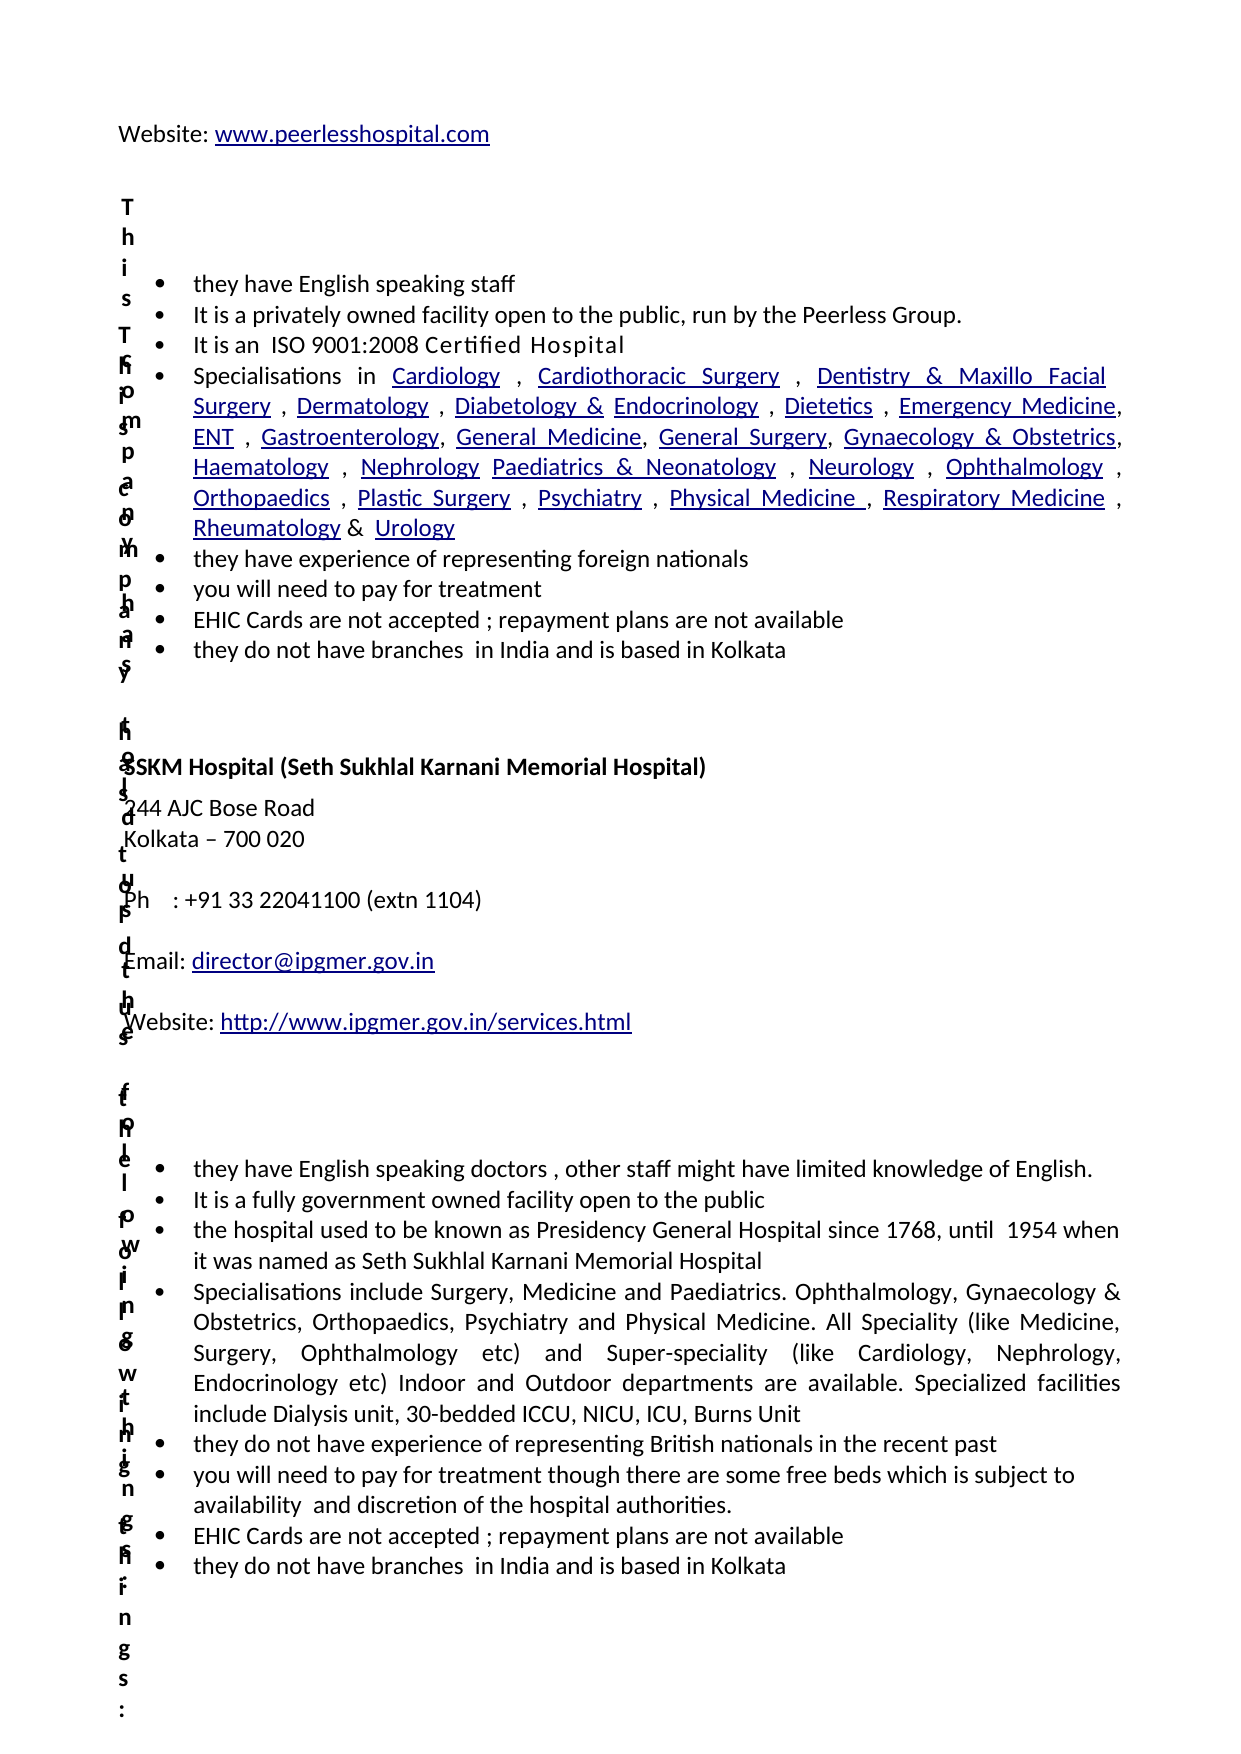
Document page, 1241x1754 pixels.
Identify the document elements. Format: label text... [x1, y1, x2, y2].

list you will need to pay for treatment though there are some free beds which is subject to availability and discretion of the hospital authorities. [156, 1459, 1122, 1520]
text Website: www.peerlesshospital.com [118, 118, 1122, 149]
list they do not have experience of representing British nationals in the recent past [156, 1428, 1122, 1459]
text Email: director@ipgmer.gov.in [126, 945, 1122, 975]
text Kolkata – 700 020 [124, 823, 1122, 853]
list Specialisations in Cardiology , Cardiothoracic Surgery , Dentistry & Maxillo Facial Surgery , Dermatology , Diabetology & Endocrinology , Dietetics , Emergency Medicine, ENT , Gastroenterology, General Medicine, General Surgery, Gynaecology & Obstetrics, Haematology , Nephrology Paediatrics & Neonatology , Neurology , Ophthalmology , Orthopaedics , Plastic Surgery , Psychiatry , Physical Medicine , Respiratory Medicine , Rheumatology & Urology [156, 360, 1122, 543]
list they do not have branches in India and is based in Kolkata [156, 1550, 1122, 1581]
list It is a privately owned facility open to the public, run by the Peerless Group. [156, 299, 1122, 329]
list It is an ISO 9001:2008 Certified Hospital [156, 329, 1122, 360]
list they have English speaking doctors , other staff might have limited knowledge of English. [156, 1153, 1122, 1184]
list EHIC Cards are not accepted ; repayment plans are not available [156, 1520, 1122, 1550]
text Ph : +91 33 22041100 (extn 1104) [125, 884, 1122, 914]
text Website: http://www.ipgmer.gov.in/services.html [126, 1006, 1122, 1036]
list EHIC Cards are not accepted ; repayment plans are not available [156, 604, 1122, 634]
text 244 AJC Bose Road [124, 792, 1122, 823]
list they do not have branches in India and is based in Kolkata [156, 634, 1122, 665]
list you will need to pay for treatment [156, 573, 1122, 604]
list they have English speaking staff [156, 268, 1122, 299]
subtitle SSKM Hospital (Seth Sukhlal Karnani Memorial Hospital) [124, 751, 1122, 782]
list It is a fully government owned facility open to the public [156, 1184, 1122, 1214]
list the hospital used to be known as Presidency General Hospital since 1768, until 1954 when it was named as Seth Sukhlal Karnani Memorial Hospital [156, 1214, 1122, 1276]
list they have experience of representing foreign nationals [156, 543, 1122, 573]
list Specialisations include Surgery, Medicine and Paediatrics. Ophthalmology, Gynaecology & Obstetrics, Orthopaedics, Psychiatry and Physical Medicine. All Speciality (like Medicine, Surgery, Ophthalmology etc) and Super-speciality (like Cardiology, Nephrology, Endocrinology etc) Indoor and Outdoor departments are available. Specialized facilities include Dialysis unit, 30-bedded ICCU, NICU, ICU, Burns Unit [156, 1276, 1122, 1428]
